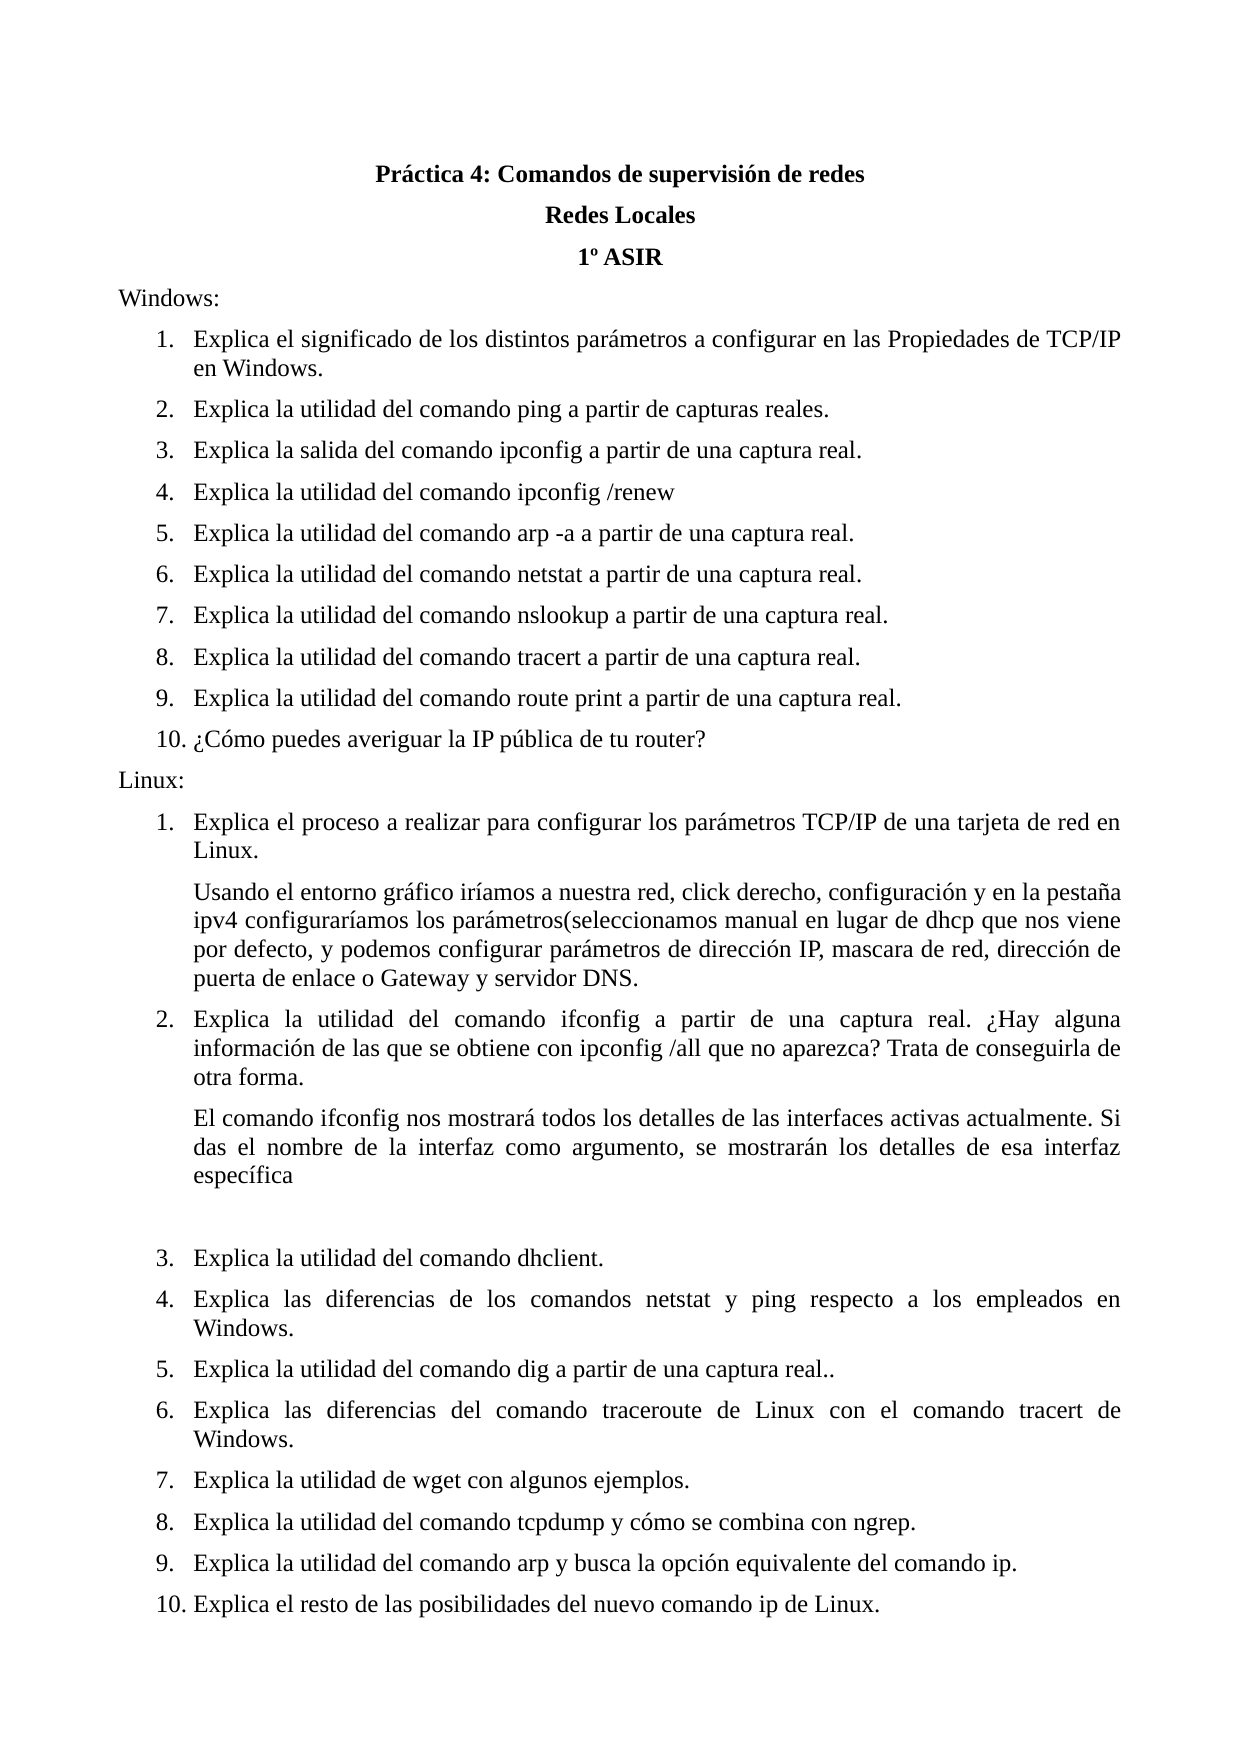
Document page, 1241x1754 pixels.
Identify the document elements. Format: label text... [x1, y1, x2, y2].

list Explica el significado de los distintos parámetros a configurar en las Propiedades de TCP/IP en Windows. [156, 324, 1122, 382]
list Explica la utilidad del comando nslookup a partir de una captura real. [156, 601, 1122, 629]
list Explica las diferencias de los comandos netstat y ping respecto a los empleados en Windows. [156, 1284, 1122, 1342]
list Explica la utilidad del comando netstat a partir de una captura real. [156, 559, 1122, 588]
list Explica la utilidad del comando dhclient. [156, 1243, 1122, 1272]
list ¿Cómo puedes averiguar la IP pública de tu router? [156, 724, 1122, 753]
text Windows: [118, 283, 1122, 312]
text Práctica 4: Comandos de supervisión de redes [118, 159, 1122, 188]
list Explica la utilidad de wget con algunos ejemplos. [156, 1466, 1122, 1494]
list Usando el entorno gráfico iríamos a nuestra red, click derecho, configuración y en la pestaña ipv4 configuraríamos los parámetros(seleccionamos manual en lugar de dhcp que nos viene por defecto, y podemos configurar parámetros de dirección IP, mascara de red, dirección de puerta de enlace o Gateway y servidor DNS. [156, 877, 1122, 992]
list Explica el proceso a realizar para configurar los parámetros TCP/IP de una tarjeta de red en Linux. [156, 807, 1122, 864]
list Explica la salida del comando ipconfig a partir de una captura real. [156, 436, 1122, 464]
list Explica la utilidad del comando tcpdump y cómo se combina con ngrep. [156, 1507, 1122, 1536]
list Explica la utilidad del comando tracert a partir de una captura real. [156, 642, 1122, 671]
list Explica la utilidad del comando ping a partir de capturas reales. [156, 394, 1122, 423]
list Explica el resto de las posibilidades del nuevo comando ip de Linux. [156, 1589, 1122, 1618]
text 1º ASIR [118, 242, 1122, 271]
list Explica la utilidad del comando ipconfig /renew [156, 477, 1122, 506]
list Explica la utilidad del comando ifconfig a partir de una captura real. ¿Hay alguna información de las que se obtiene con ipconfig /all que no aparezca? Trata de conseguirla de otra forma. [156, 1004, 1122, 1091]
list Explica la utilidad del comando route print a partir de una captura real. [156, 683, 1122, 712]
list Explica la utilidad del comando arp y busca la opción equivalente del comando ip. [156, 1548, 1122, 1577]
list Explica la utilidad del comando arp -a a partir de una captura real. [156, 518, 1122, 547]
text Linux: [118, 766, 1122, 794]
list Explica la utilidad del comando dig a partir de una captura real.. [156, 1354, 1122, 1383]
text Redes Locales [118, 201, 1122, 229]
list Explica las diferencias del comando traceroute de Linux con el comando tracert de Windows. [156, 1396, 1122, 1453]
list El comando ifconfig nos mostrará todos los detalles de las interfaces activas actualmente. Si das el nombre de la interfaz como argumento, se mostrarán los detalles de esa interfaz específica [156, 1103, 1122, 1189]
